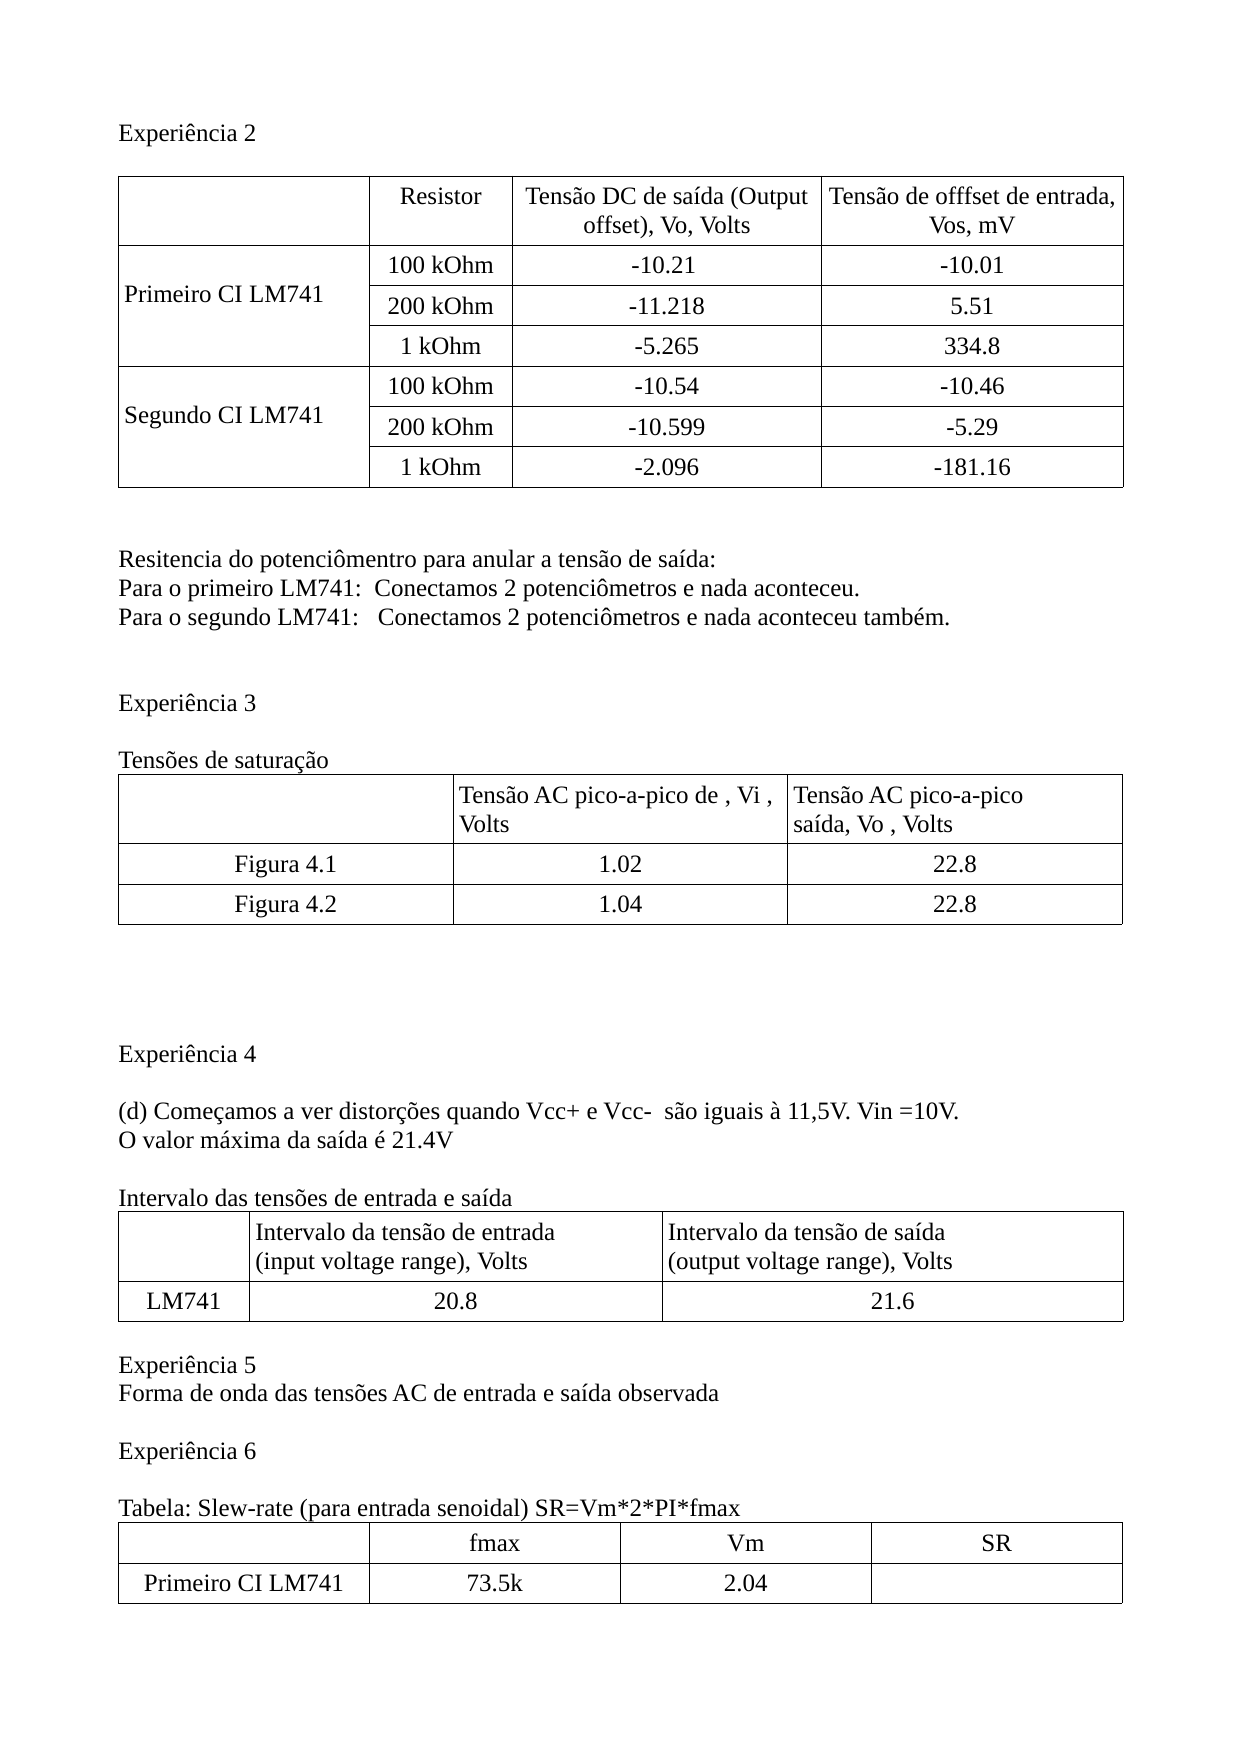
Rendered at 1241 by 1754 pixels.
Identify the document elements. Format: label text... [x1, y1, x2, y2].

table_cell 5.51 [822, 286, 1123, 325]
table_header fmax [370, 1523, 620, 1562]
text Para o segundo LM741: Conectamos 2 potenciômetros e nada aconteceu também. [118, 602, 1122, 630]
table_header Intervalo da tensão de entrada (input voltage range), Volts [250, 1212, 662, 1281]
text (d) Começamos a ver distorções quando Vcc+ e Vcc- são iguais à 11,5V. Vin =10V. [118, 1096, 1122, 1125]
table_cell 22.8 [788, 844, 1122, 883]
table_cell -181.16 [822, 447, 1123, 487]
table_cell -10.54 [513, 367, 821, 406]
text Experiência 5 [118, 1350, 1122, 1378]
table_cell -5.29 [822, 407, 1123, 446]
table_header Intervalo da tensão de saída (output voltage range), Volts [663, 1212, 1123, 1281]
text Tensões de saturação [118, 745, 1122, 774]
table_cell Figura 4.2 [119, 885, 453, 924]
table_header Resistor [370, 177, 512, 245]
table_cell -11.218 [513, 286, 821, 325]
table_cell 334.8 [822, 326, 1123, 366]
text O valor máxima da saída é 21.4V [118, 1125, 1122, 1154]
table_header Tensão AC pico-a-pico saída, Vo , Volts [788, 775, 1122, 843]
table_cell Figura 4.1 [119, 844, 453, 883]
text Experiência 2 [118, 118, 1122, 147]
table_cell 200 kOhm [370, 407, 512, 446]
table_cell -2.096 [513, 447, 821, 487]
table_cell -10.01 [822, 246, 1123, 285]
table_cell 200 kOhm [370, 286, 512, 325]
table_cell -10.599 [513, 407, 821, 446]
table_header [119, 177, 369, 245]
text Para o primeiro LM741: Conectamos 2 potenciômetros e nada aconteceu. [118, 573, 1122, 602]
text Tabela: Slew-rate (para entrada senoidal) SR=Vm*2*PI*fmax [118, 1493, 1122, 1522]
table_cell 73.5k [370, 1564, 620, 1603]
table_header Tensão AC pico-a-pico de , Vi , Volts [454, 775, 787, 843]
table_header [119, 1212, 249, 1281]
table_cell 2.04 [621, 1564, 871, 1603]
table_header [119, 775, 453, 843]
text Experiência 3 [118, 688, 1122, 717]
text Resitencia do potenciômentro para anular a tensão de saída: [118, 544, 1122, 573]
table_cell -10.21 [513, 246, 821, 285]
table_cell 1.04 [454, 885, 787, 924]
table_cell -5.265 [513, 326, 821, 366]
table_cell Primeiro CI LM741 [119, 246, 369, 366]
table_cell Primeiro CI LM741 [119, 1564, 369, 1603]
table_cell Segundo CI LM741 [119, 367, 369, 487]
table_cell 100 kOhm [370, 367, 512, 406]
table_header Tensão DC de saída (Output offset), Vo, Volts [513, 177, 821, 245]
table_cell 20.8 [250, 1282, 662, 1321]
table_cell -10.46 [822, 367, 1123, 406]
table_header [119, 1523, 369, 1562]
text Intervalo das tensões de entrada e saída [118, 1183, 1122, 1211]
table_cell 1.02 [454, 844, 787, 883]
text Experiência 6 [118, 1436, 1122, 1465]
table_cell [872, 1564, 1122, 1603]
table_cell LM741 [119, 1282, 249, 1321]
text Experiência 4 [118, 1039, 1122, 1068]
table_cell 21.6 [663, 1282, 1123, 1321]
table_header SR [872, 1523, 1122, 1562]
table_cell 1 kOhm [370, 447, 512, 487]
text Forma de onda das tensões AC de entrada e saída observada [118, 1378, 1122, 1407]
table_cell 22.8 [788, 885, 1122, 924]
table_header Tensão de offfset de entrada, Vos, mV [822, 177, 1123, 245]
table_cell 100 kOhm [370, 246, 512, 285]
table_cell 1 kOhm [370, 326, 512, 366]
table_header Vm [621, 1523, 871, 1562]
